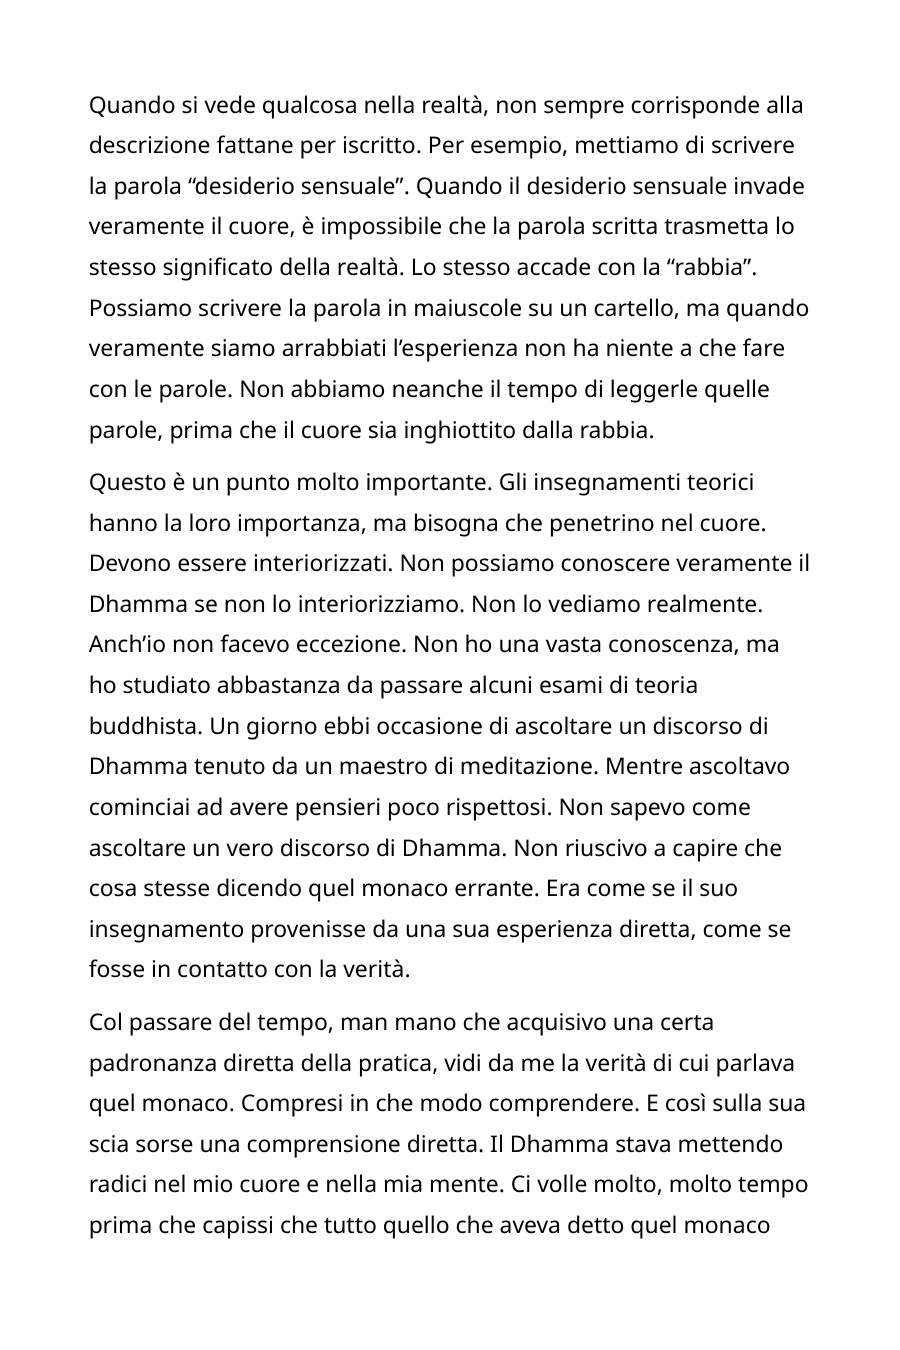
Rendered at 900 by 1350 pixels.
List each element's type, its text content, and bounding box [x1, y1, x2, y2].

text Col passare del tempo, man mano che acquisivo una certa padronanza diretta della pratica, vidi da me la verità di cui parlava quel monaco. Compresi in che modo comprendere. E così sulla sua scia sorse una comprensione diretta. Il Dhamma stava mettendo radici nel mio cuore e nella mia mente. Ci volle molto, molto tempo prima che capissi che tutto quello che aveva detto quel monaco [88, 1006, 811, 1240]
text Questo è un punto molto importante. Gli insegnamenti teorici hanno la loro importanza, ma bisogna che penetrino nel cuore. Devono essere interiorizzati. Non possiamo conoscere veramente il Dhamma se non lo interiorizziamo. Non lo vediamo realmente. Anch’io non facevo eccezione. Non ho una vasta conoscenza, ma ho studiato abbastanza da passare alcuni esami di teoria buddhista. Un giorno ebbi occasione di ascoltare un discorso di Dhamma tenuto da un maestro di meditazione. Mentre ascoltavo cominciai ad avere pensieri poco rispettosi. Non sapevo come ascoltare un vero discorso di Dhamma. Non riuscivo a capire che cosa stesse dicendo quel monaco errante. Era come se il suo insegnamento provenisse da una sua esperienza diretta, come se fosse in contatto con la verità. [88, 466, 811, 985]
text Quando si vede qualcosa nella realtà, non sempre corrisponde alla descrizione fattane per iscritto. Per esempio, mettiamo di scrivere la parola “desiderio sensuale”. Quando il desiderio sensuale invade veramente il cuore, è impossibile che la parola scritta trasmetta lo stesso significato della realtà. Lo stesso accade con la “rabbia”. Possiamo scrivere la parola in maiuscole su un cartello, ma quando veramente siamo arrabbiati l’esperienza non ha niente a che fare con le parole. Non abbiamo neanche il tempo di leggerle quelle parole, prima che il cuore sia inghiottito dalla rabbia. [88, 88, 811, 445]
